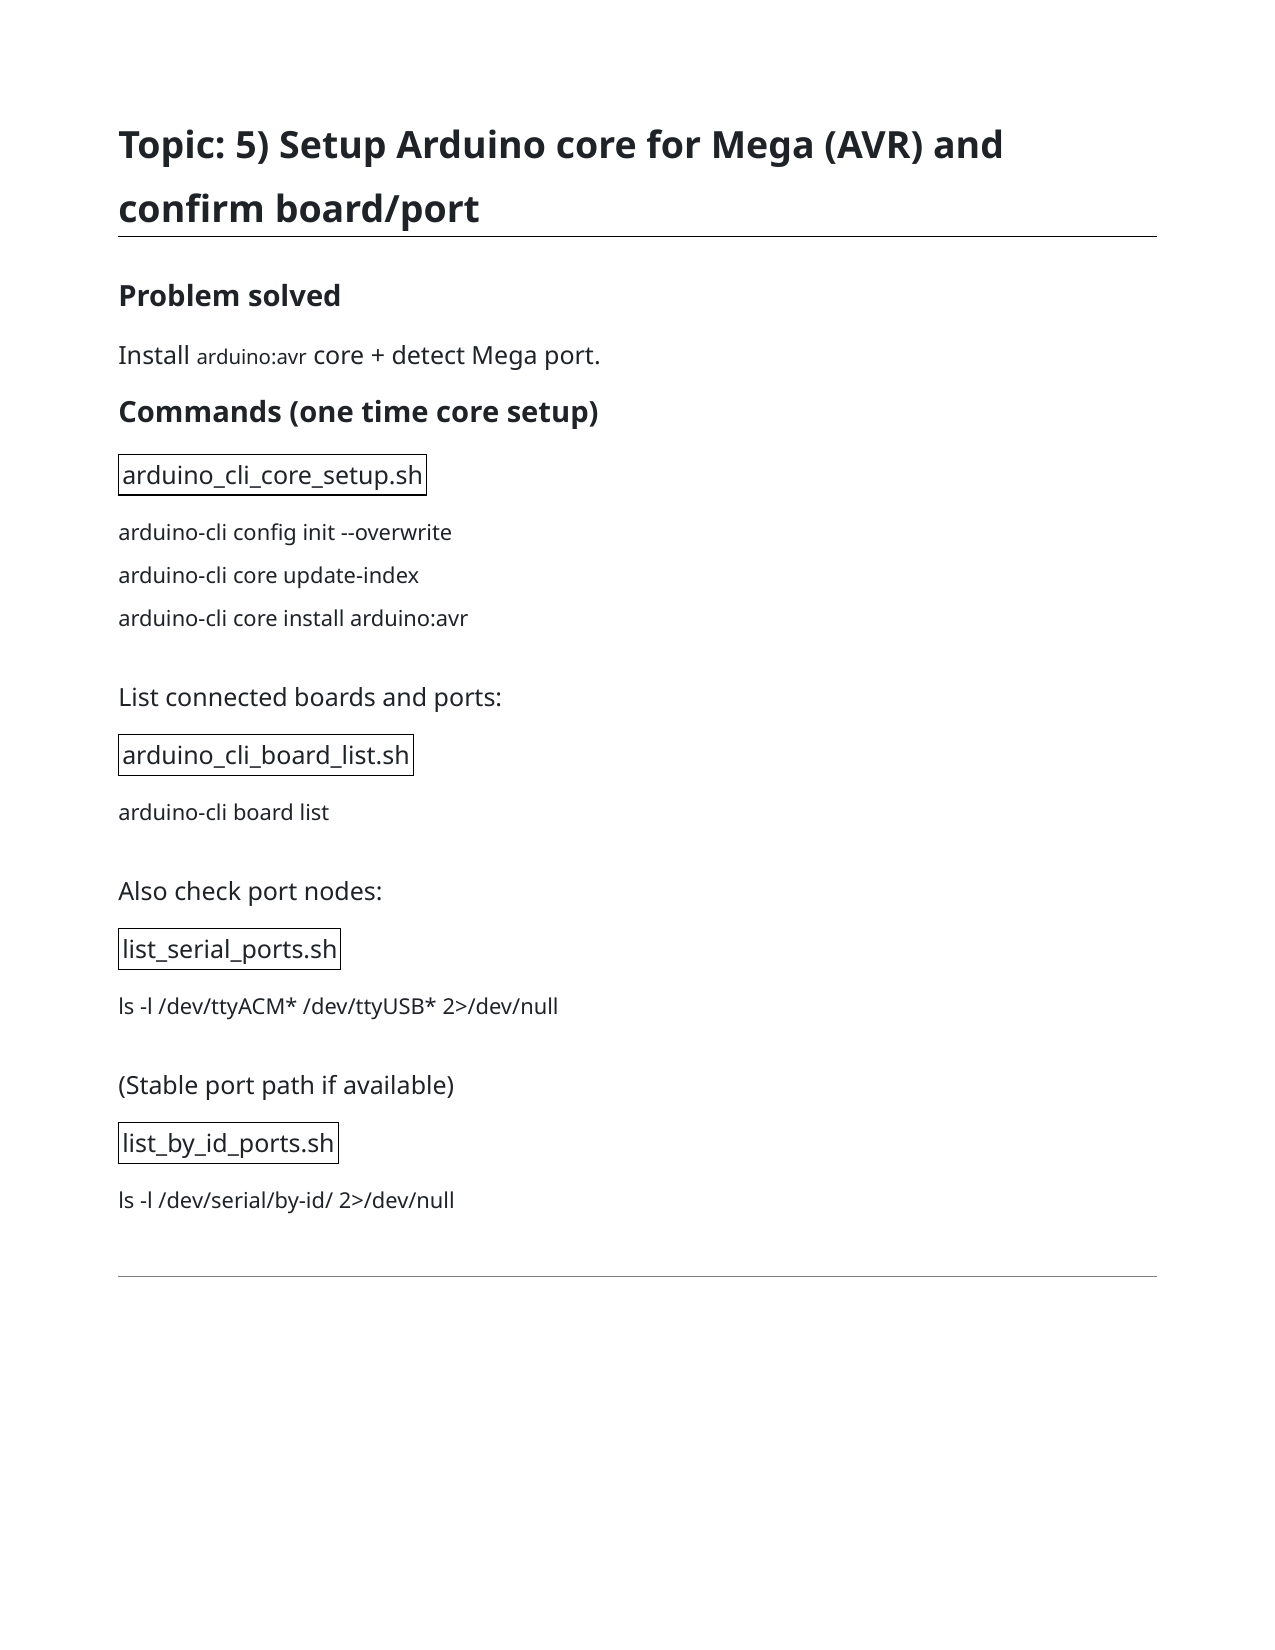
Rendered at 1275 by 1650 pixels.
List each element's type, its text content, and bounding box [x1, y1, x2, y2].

text ls -l /dev/ttyACM* /dev/ttyUSB* 2>/dev/null [118, 991, 1157, 1020]
text List connected boards and ports: [118, 680, 1157, 714]
text (Stable port path if available) [118, 1068, 1157, 1102]
text Also check port nodes: [118, 874, 1157, 908]
text [339, 1122, 1157, 1164]
text ls -l /dev/serial/by-id/ 2>/dev/null [118, 1184, 1157, 1214]
text arduino_cli_core_setup.sh [119, 455, 426, 494]
text [414, 734, 1157, 776]
subtitle Problem solved [118, 276, 1157, 315]
subtitle Topic: 5) Setup Arduino core for Mega (AVR) and confirm board/port [118, 118, 1157, 236]
text arduino-cli config init --overwrite [118, 516, 1157, 546]
text list_by_id_ports.sh [119, 1123, 338, 1163]
text arduino-cli board list [118, 797, 1157, 826]
text arduino-cli core update-index [118, 559, 1157, 589]
text Install arduino:avr core + detect Mega port. [118, 338, 1157, 372]
subtitle Commands (one time core setup) [118, 392, 1157, 431]
text [427, 454, 1157, 496]
text [341, 928, 1157, 970]
text arduino_cli_board_list.sh [119, 735, 413, 775]
text list_serial_ports.sh [119, 929, 340, 969]
text arduino-cli core install arduino:avr [118, 603, 1157, 632]
